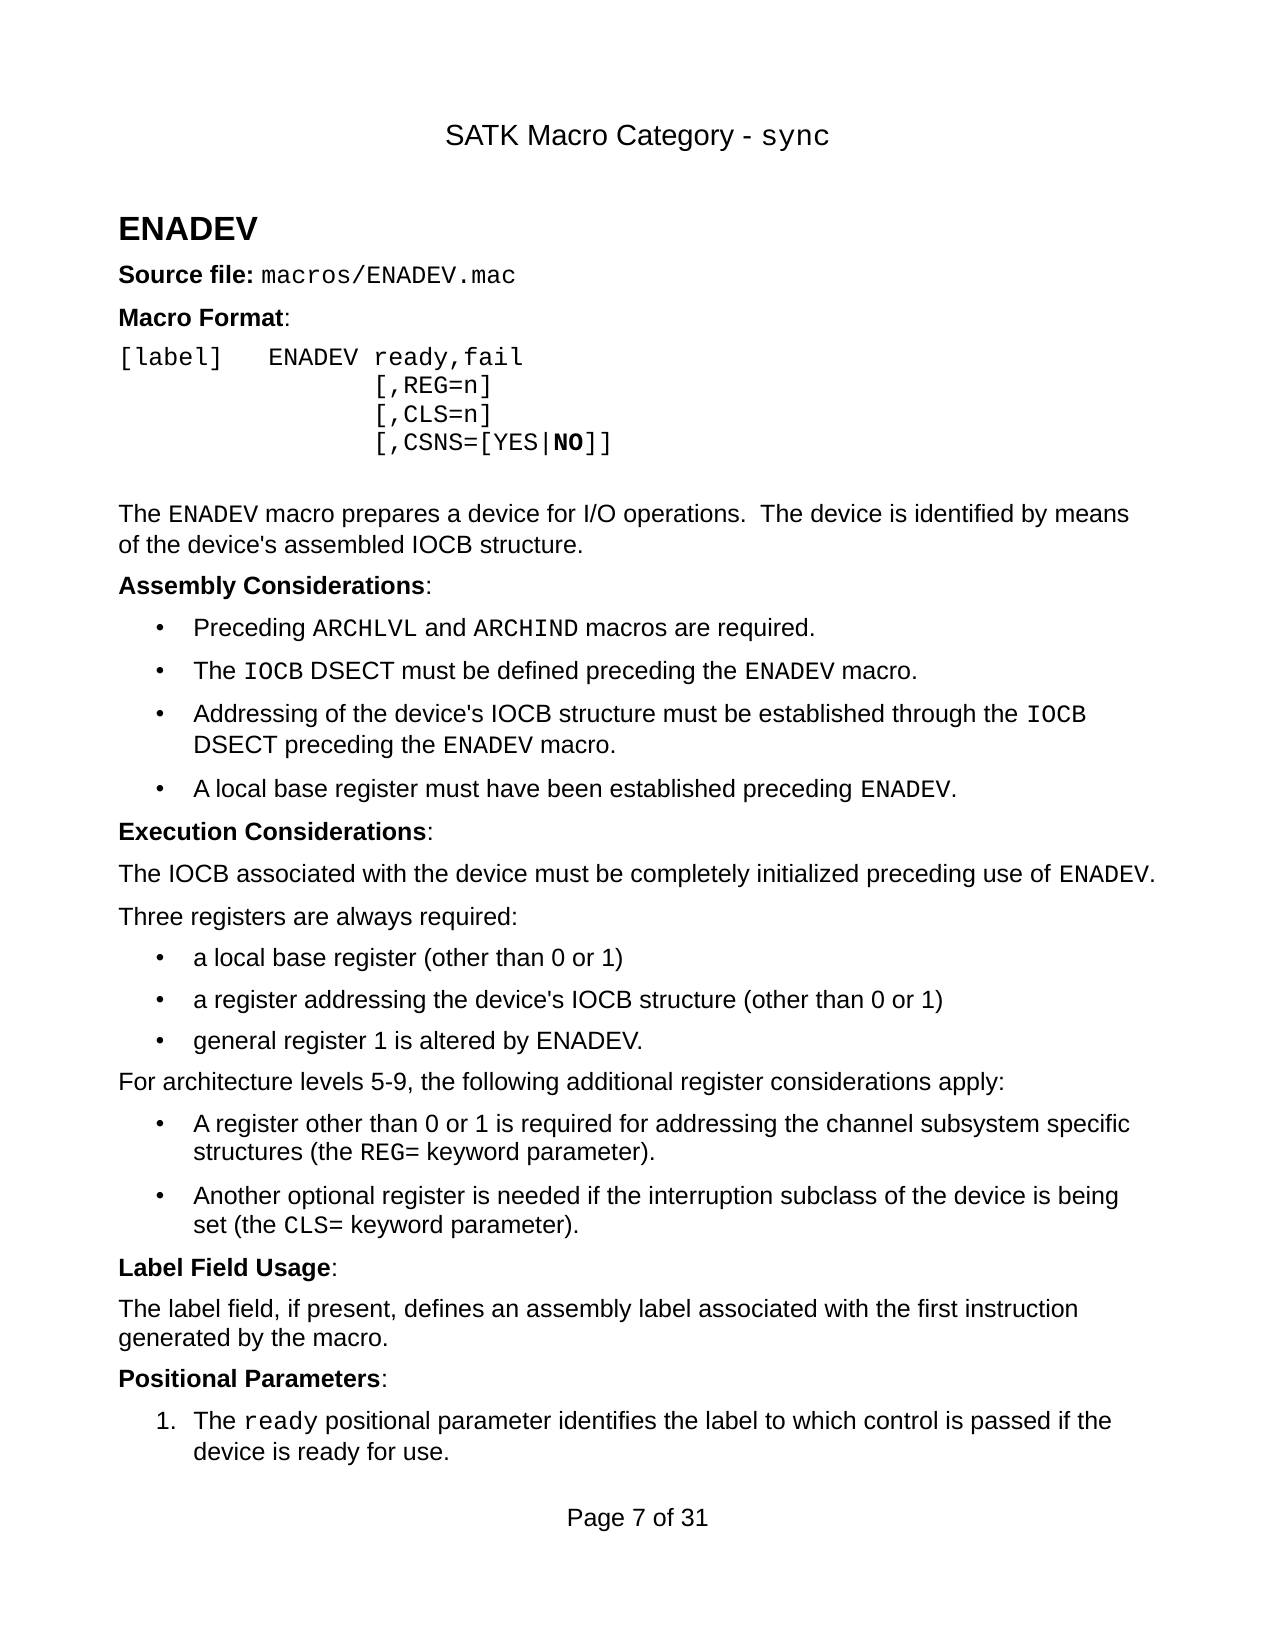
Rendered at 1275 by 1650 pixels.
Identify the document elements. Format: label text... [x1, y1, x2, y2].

list a local base register (other than 0 or 1) [156, 943, 1157, 972]
text [,CLS=n] [118, 401, 1157, 429]
list Preceding ARCHLVL and ARCHIND macros are required. [156, 613, 1157, 643]
text [,REG=n] [118, 373, 1157, 401]
list Another optional register is needed if the interruption subclass of the device is being set (the CLS= keyword parameter). [156, 1181, 1157, 1241]
text Macro Format: [118, 303, 1157, 332]
text Three registers are always required: [118, 902, 1157, 931]
text Source file: macros/ENADEV.mac [118, 260, 1157, 291]
list Addressing of the device's IOCB structure must be established through the IOCB DSECT preceding the ENADEV macro. [156, 699, 1157, 761]
text The label field, if present, defines an assembly label associated with the first instruction generated by the macro. [118, 1294, 1157, 1352]
text The IOCB associated with the device must be completely initialized preceding use of ENADEV. [118, 858, 1157, 889]
list The ready positional parameter identifies the label to which control is passed if the device is ready for use. [156, 1406, 1157, 1465]
list A local base register must have been established preceding ENADEV. [156, 774, 1157, 805]
text For architecture levels 5-9, the following additional register considerations apply: [118, 1067, 1157, 1096]
subtitle ENADEV [118, 209, 1157, 247]
list general register 1 is altered by ENADEV. [156, 1026, 1157, 1055]
text Assembly Considerations: [118, 571, 1157, 600]
list A register other than 0 or 1 is required for addressing the channel subsystem specific structures (the REG= keyword parameter). [156, 1108, 1157, 1168]
text [label] ENADEV ready,fail [118, 344, 1157, 373]
text [,CSNS=[YES|NO]] [118, 429, 1157, 458]
text The ENADEV macro prepares a device for I/O operations. The device is identified by means of the device's assembled IOCB structure. [118, 499, 1157, 559]
list a register addressing the device's IOCB structure (other than 0 or 1) [156, 984, 1157, 1013]
text Positional Parameters: [118, 1364, 1157, 1393]
list The IOCB DSECT must be defined preceding the ENADEV macro. [156, 656, 1157, 687]
text Execution Considerations: [118, 817, 1157, 846]
text Label Field Usage: [118, 1253, 1157, 1282]
